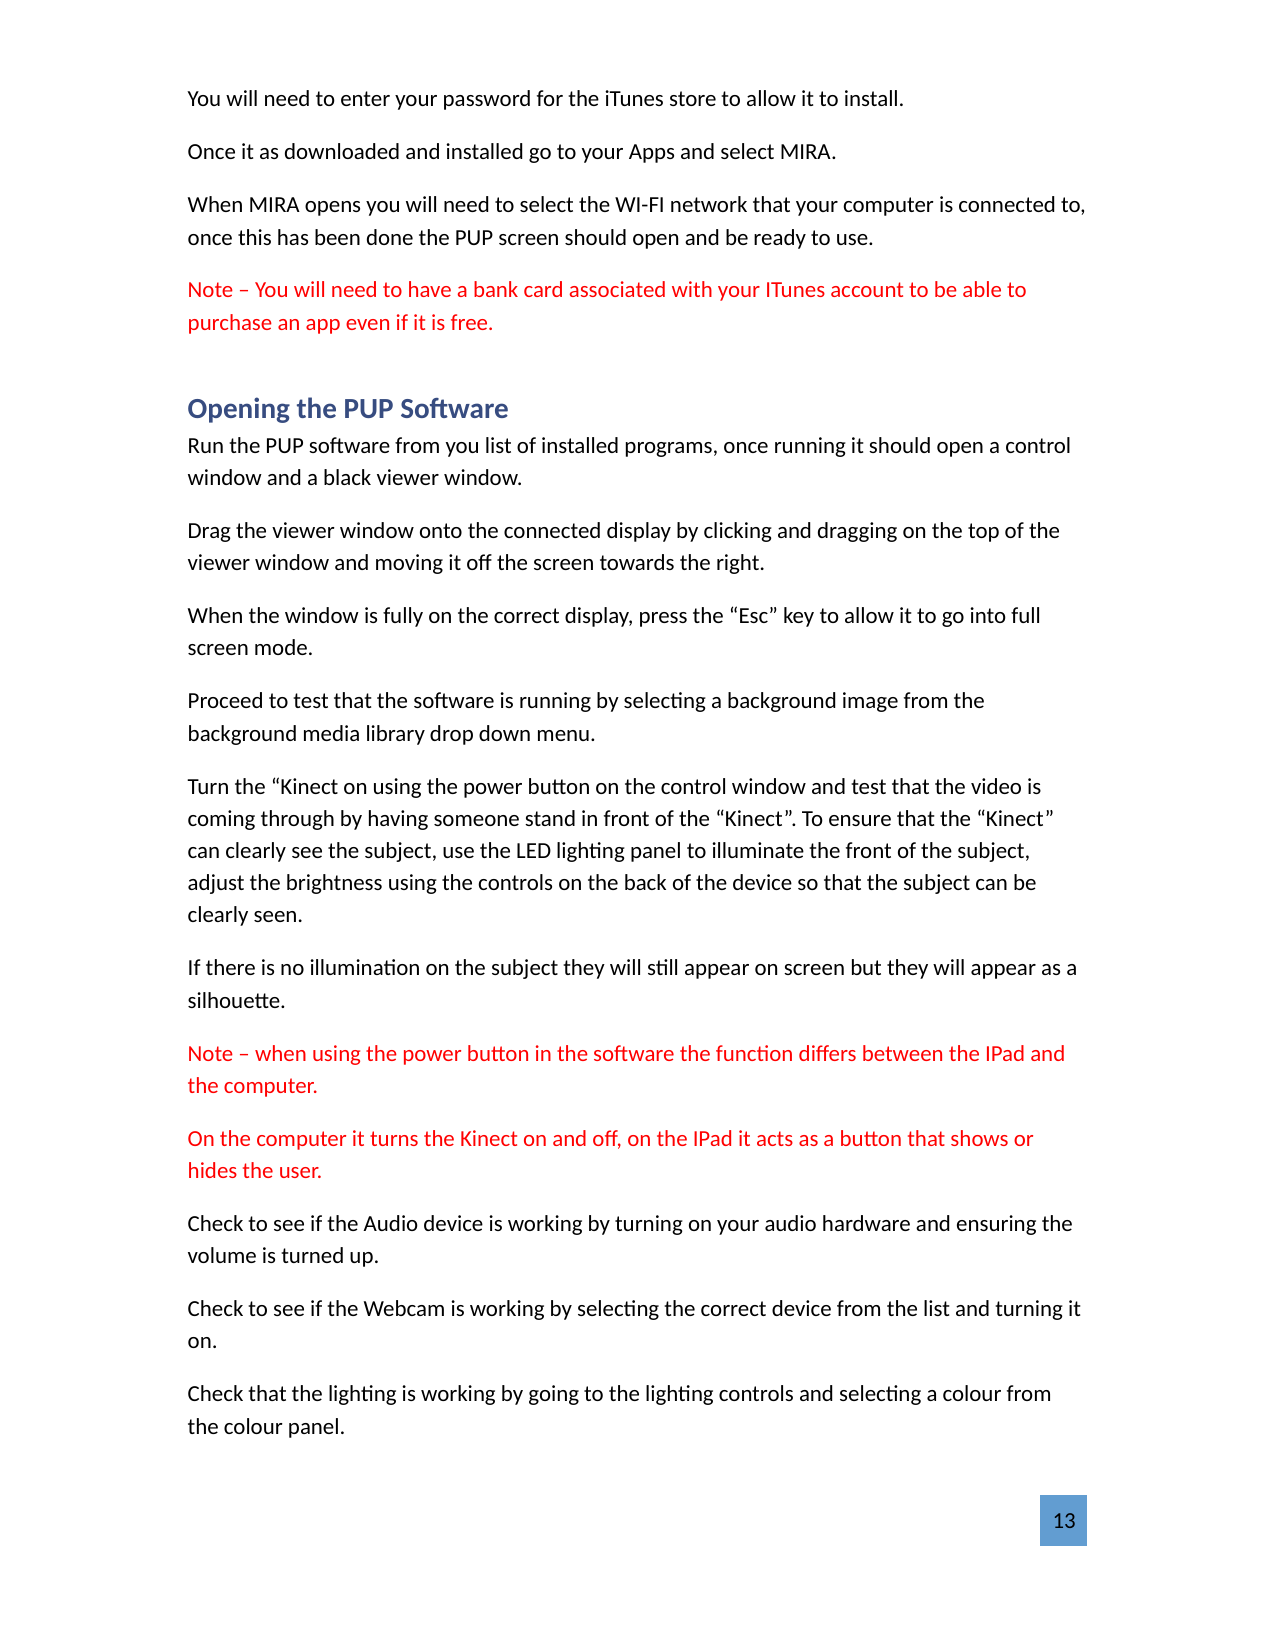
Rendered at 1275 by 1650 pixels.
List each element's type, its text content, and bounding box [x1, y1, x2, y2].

text Proceed to test that the software is running by selecting a background image from the background media library drop down menu. [187, 687, 1087, 747]
text When MIRA opens you will need to select the WI-FI network that your computer is connected to, once this has been done the PUP screen should open and be ready to use. [187, 190, 1087, 251]
text Check to see if the Webcam is working by selecting the correct device from the list and turning it on. [187, 1294, 1087, 1354]
subtitle Opening the PUP Software [187, 390, 1087, 426]
text If there is no illumination on the subject they will still appear on screen but they will appear as a silhouette. [187, 953, 1087, 1014]
text Once it as downloaded and installed go to your Apps and select MIRA. [187, 137, 1087, 165]
text Turn the “Kinect on using the power button on the control window and test that the video is coming through by having someone stand in front of the “Kinect”. To ensure that the “Kinect” can clearly see the subject, use the LED lighting panel to illuminate the front of the subject, adjust the brightness using the controls on the back of the device so that the subject can be clearly seen. [187, 772, 1087, 928]
text Note – You will need to have a bank card associated with your ITunes account to be able to purchase an app even if it is free. [187, 276, 1087, 336]
text Note – when using the power button in the software the function differs between the IPad and the computer. [187, 1039, 1087, 1099]
text When the window is fully on the correct display, press the “Esc” key to allow it to go into full screen mode. [187, 601, 1087, 662]
text Check that the lighting is working by going to the lighting controls and selecting a colour from the colour panel. [187, 1379, 1087, 1440]
text Run the PUP software from you list of installed programs, once running it should open a control window and a black viewer window. [187, 431, 1087, 491]
text Drag the viewer window onto the connected display by clicking and dragging on the top of the viewer window and moving it off the screen towards the right. [187, 516, 1087, 576]
text Check to see if the Audio device is working by turning on your audio hardware and ensuring the volume is turned up. [187, 1209, 1087, 1269]
text You will need to enter your password for the iTunes store to allow it to install. [187, 84, 1087, 112]
text On the computer it turns the Kinect on and off, on the IPad it acts as a button that shows or hides the user. [187, 1124, 1087, 1184]
